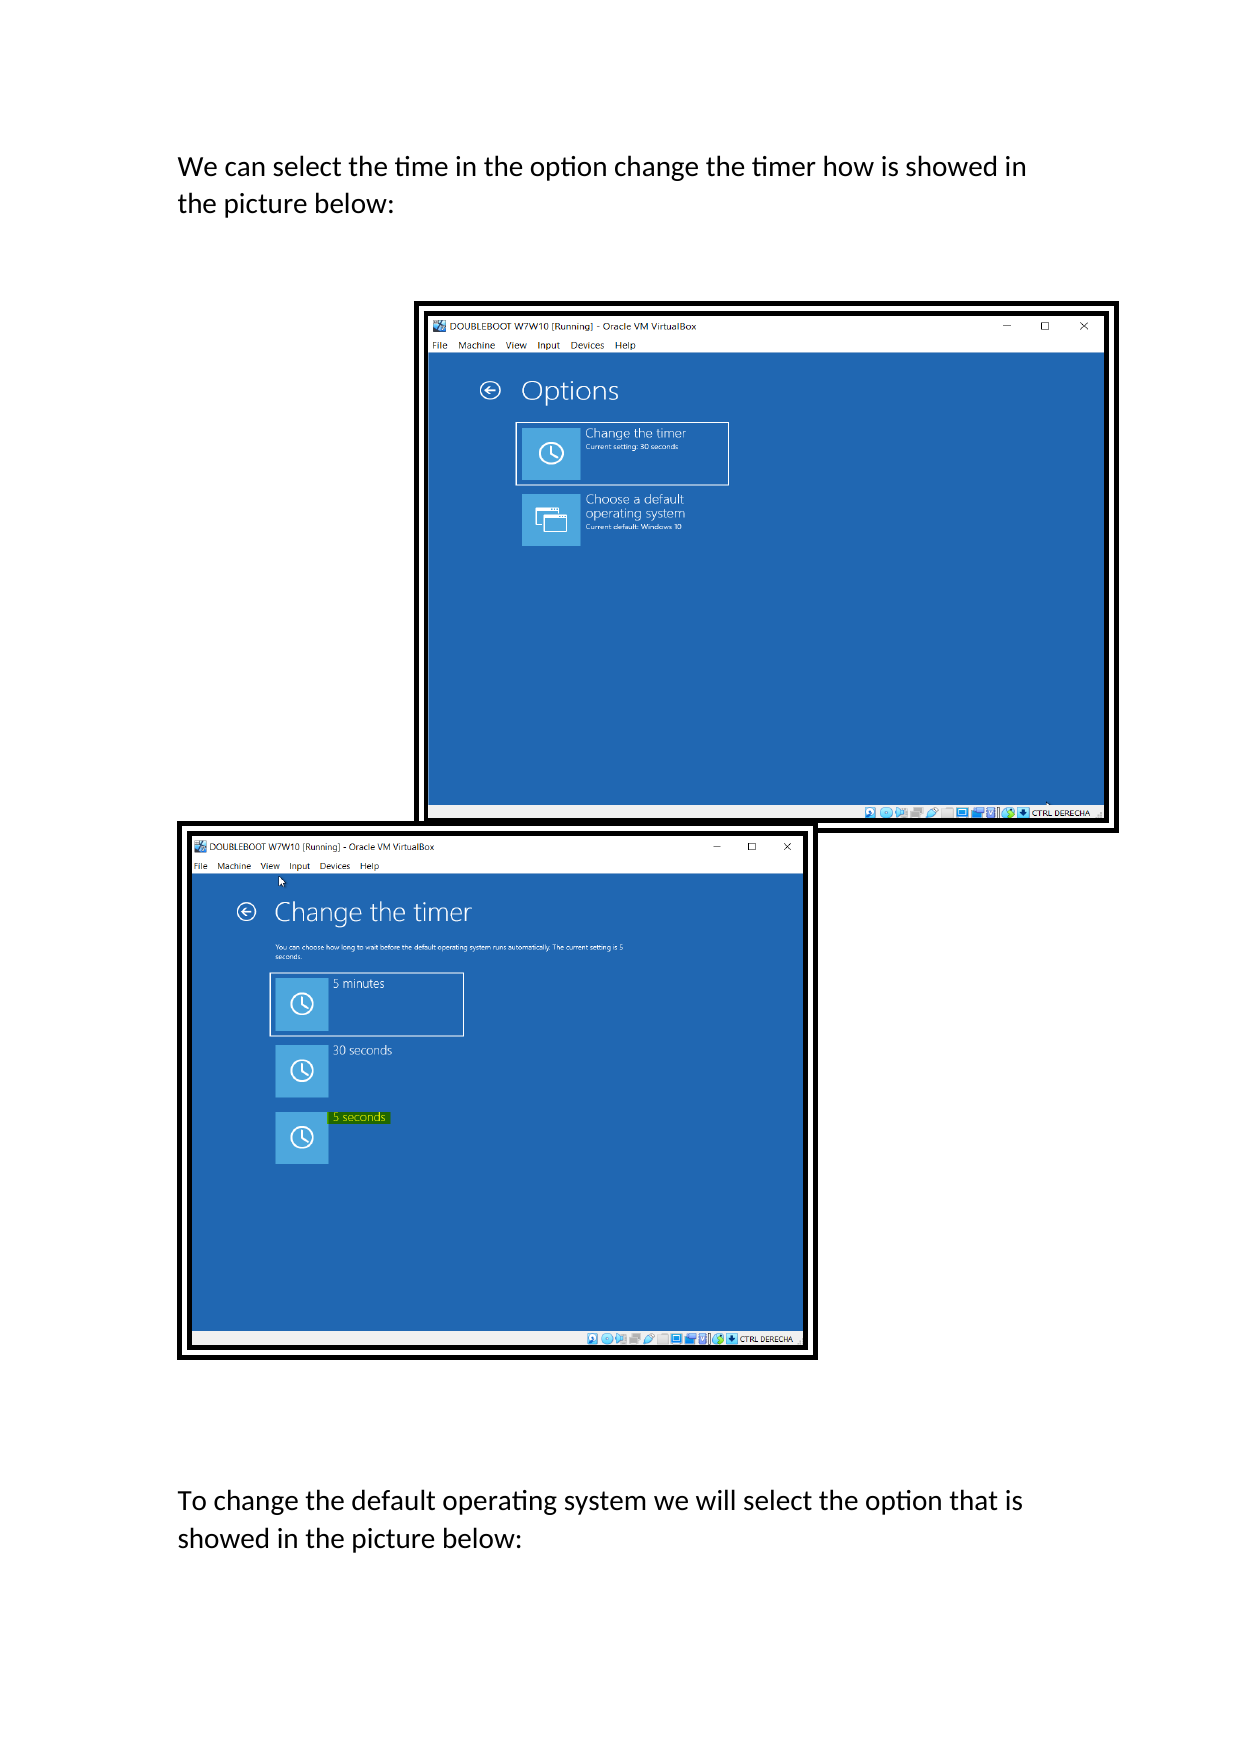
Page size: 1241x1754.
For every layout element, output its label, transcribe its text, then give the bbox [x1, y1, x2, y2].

text We can select the time in the option change the timer how is showed in the picture below: [177, 148, 1063, 221]
text To change the default operating system we will select the option that is showed in the picture below: [177, 1482, 1063, 1556]
